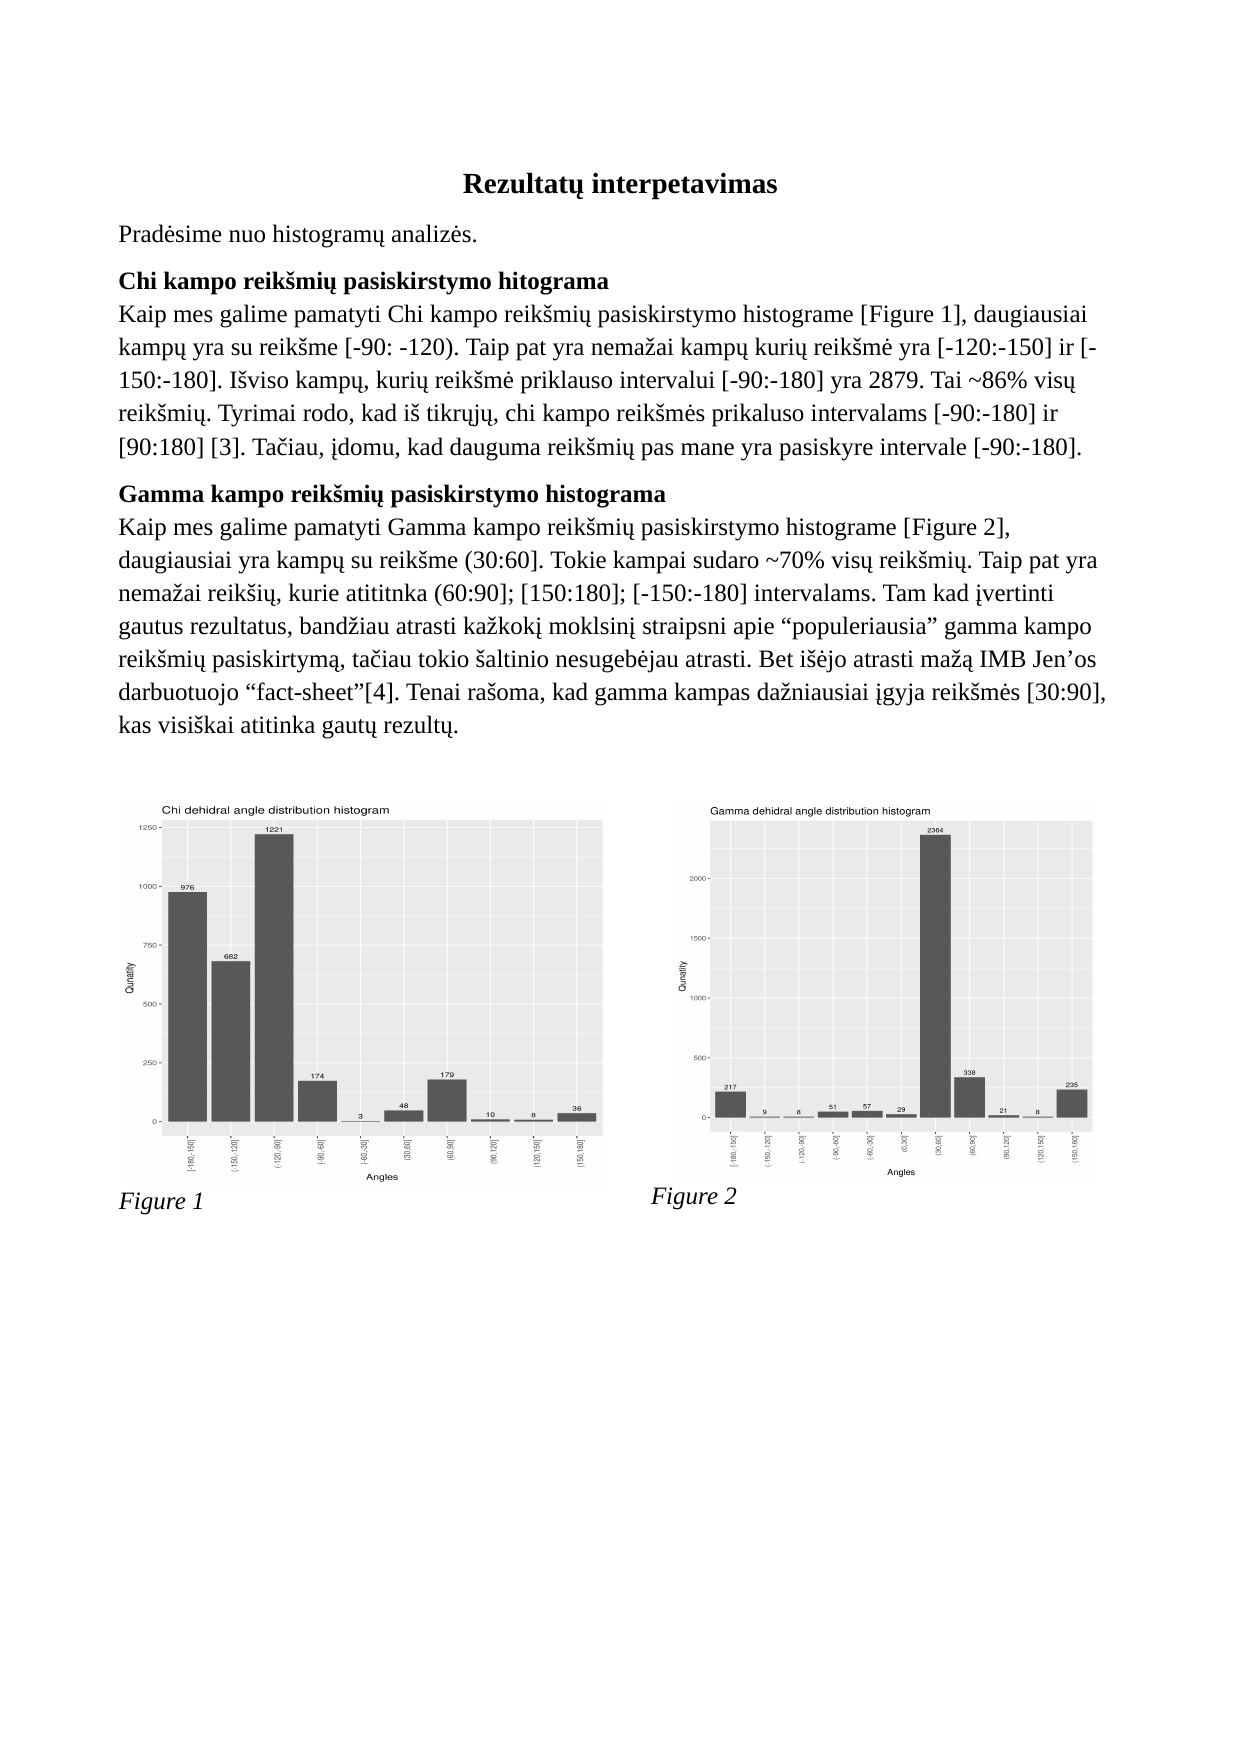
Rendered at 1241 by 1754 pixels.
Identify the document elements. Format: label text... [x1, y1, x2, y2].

text [118, 1214, 610, 1235]
text Rezultatų interpetavimas [118, 166, 1122, 199]
text Chi kampo reikšmių pasiskirstymo hitograma Kaip mes galime pamatyti Chi kampo reikšmių pasiskirstymo histograme [Figure 1], daugiausiai kampų yra su reikšme [-90: -120). Taip pat yra nemažai kampų kurių reikšmė yra [-120:-150] ir [-150:-180]. Išviso kampų, kurių reikšmė priklauso intervalui [-90:-180] yra 2879. Tai ~86% visų reikšmių. Tyrimai rodo, kad iš tikrųjų, chi kampo reikšmės prikaluso intervalams [-90:-180] ir [90:180] [3]. Tačiau, įdomu, kad dauguma reikšmių pas mane yra pasiskyre intervale [-90:-180]. [118, 266, 1122, 460]
text Figure 2 [651, 803, 1120, 1210]
picture [674, 803, 1097, 1181]
text Pradėsime nuo histogramų analizės. [118, 219, 1122, 248]
text [651, 1210, 1120, 1240]
picture [121, 802, 608, 1186]
text Gamma kampo reikšmių pasiskirstymo histograma Kaip mes galime pamatyti Gamma kampo reikšmių pasiskirstymo histograme [Figure 2], daugiausiai yra kampų su reikšme (30:60]. Tokie kampai sudaro ~70% visų reikšmių. Taip pat yra nemažai reikšių, kurie atititnka (60:90]; [150:180]; [-150:-180] intervalams. Tam kad įvertinti gautus rezultatus, bandžiau atrasti kažkokį moklsinį straipsni apie “populeriausia” gamma kampo reikšmių pasiskirtymą, tačiau tokio šaltinio nesugebėjau atrasti. Bet išėjo atrasti mažą IMB Jen’os darbuotuojo “fact-sheet”[4]. Tenai rašoma, kad gamma kampas dažniausiai įgyja reikšmės [30:90], kas visiškai atitinka gautų rezultų. [118, 479, 1122, 739]
text Figure 1 [118, 802, 610, 1214]
